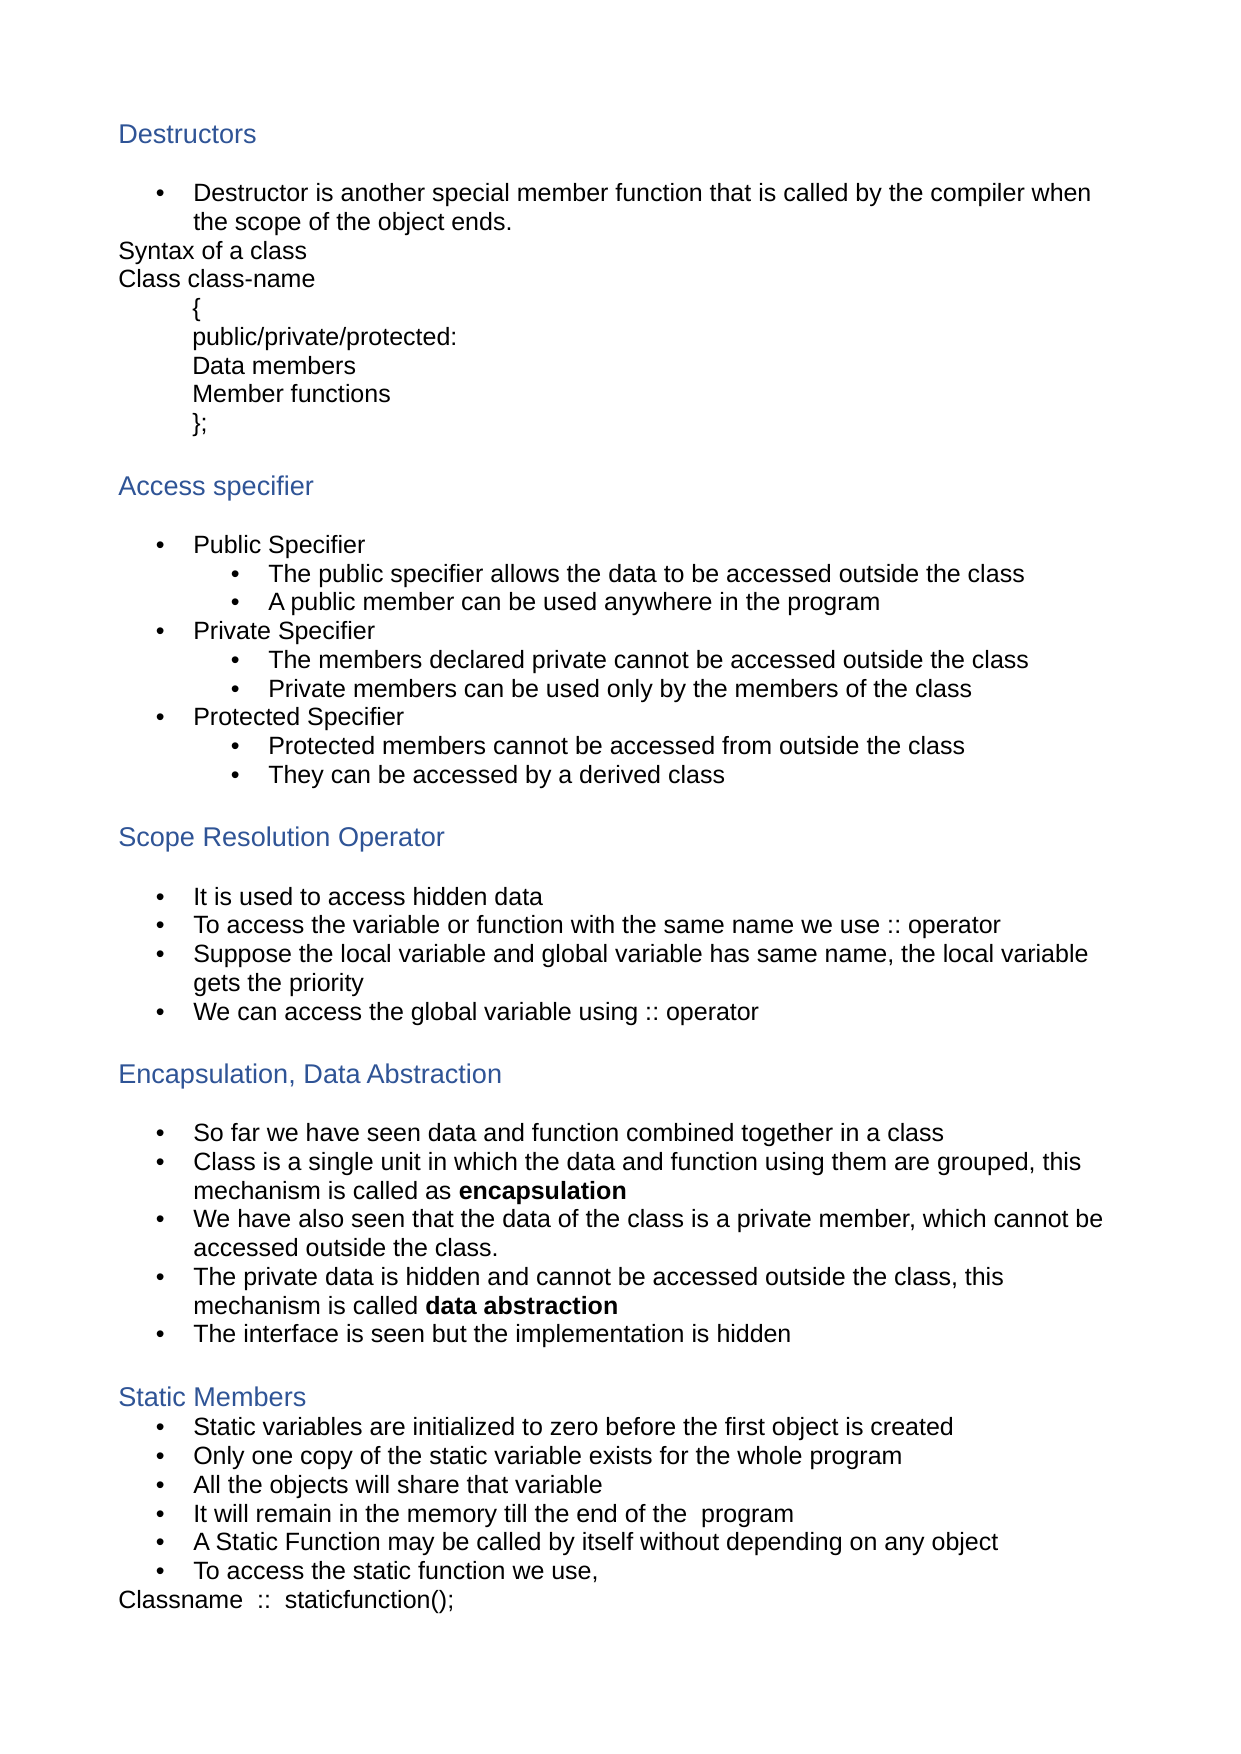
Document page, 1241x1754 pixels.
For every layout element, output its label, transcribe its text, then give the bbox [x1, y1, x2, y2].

text Syntax of a class [118, 236, 1122, 264]
text Class class-name [118, 264, 1122, 293]
subtitle Encapsulation, Data Abstraction [118, 1058, 1122, 1089]
list Class is a single unit in which the data and function using them are grouped, this mechanism is called as encapsulation [156, 1147, 1122, 1204]
list A Static Function may be called by itself without depending on any object [156, 1527, 1122, 1556]
list Private Specifier [156, 616, 1122, 645]
list It is used to access hidden data [156, 881, 1122, 910]
list They can be accessed by a derived class [231, 760, 1122, 788]
list The private data is hidden and cannot be accessed outside the class, this mechanism is called data abstraction [156, 1262, 1122, 1319]
text { [118, 293, 1122, 322]
list Protected members cannot be accessed from outside the class [231, 731, 1122, 760]
text Data members [118, 351, 1122, 379]
list It will remain in the memory till the end of the program [156, 1498, 1122, 1527]
list We can access the global variable using :: operator [156, 996, 1122, 1025]
list A public member can be used anywhere in the program [231, 587, 1122, 616]
list Private members can be used only by the members of the class [231, 673, 1122, 702]
list To access the static function we use, [156, 1556, 1122, 1585]
text Classname :: staticfunction(); [118, 1585, 1122, 1613]
list We have also seen that the data of the class is a private member, which cannot be accessed outside the class. [156, 1204, 1122, 1262]
text Member functions [118, 379, 1122, 408]
text public/private/protected: [118, 322, 1122, 351]
list The members declared private cannot be accessed outside the class [231, 645, 1122, 673]
list Destructor is another special member function that is called by the compiler when the scope of the object ends. [156, 178, 1122, 236]
list To access the variable or function with the same name we use :: operator [156, 910, 1122, 939]
list The public specifier allows the data to be accessed outside the class [231, 558, 1122, 587]
list Only one copy of the static variable exists for the whole program [156, 1441, 1122, 1470]
list Static variables are initialized to zero before the first object is created [156, 1412, 1122, 1441]
subtitle Destructors [118, 118, 1122, 149]
list The interface is seen but the implementation is hidden [156, 1319, 1122, 1348]
subtitle Scope Resolution Operator [118, 821, 1122, 853]
list Public Specifier [156, 530, 1122, 558]
list Suppose the local variable and global variable has same name, the local variable gets the priority [156, 939, 1122, 996]
text }; [118, 408, 1122, 437]
subtitle Access specifier [118, 470, 1122, 501]
list So far we have seen data and function combined together in a class [156, 1118, 1122, 1147]
list All the objects will share that variable [156, 1470, 1122, 1498]
subtitle Static Members [118, 1381, 1122, 1412]
list Protected Specifier [156, 702, 1122, 731]
